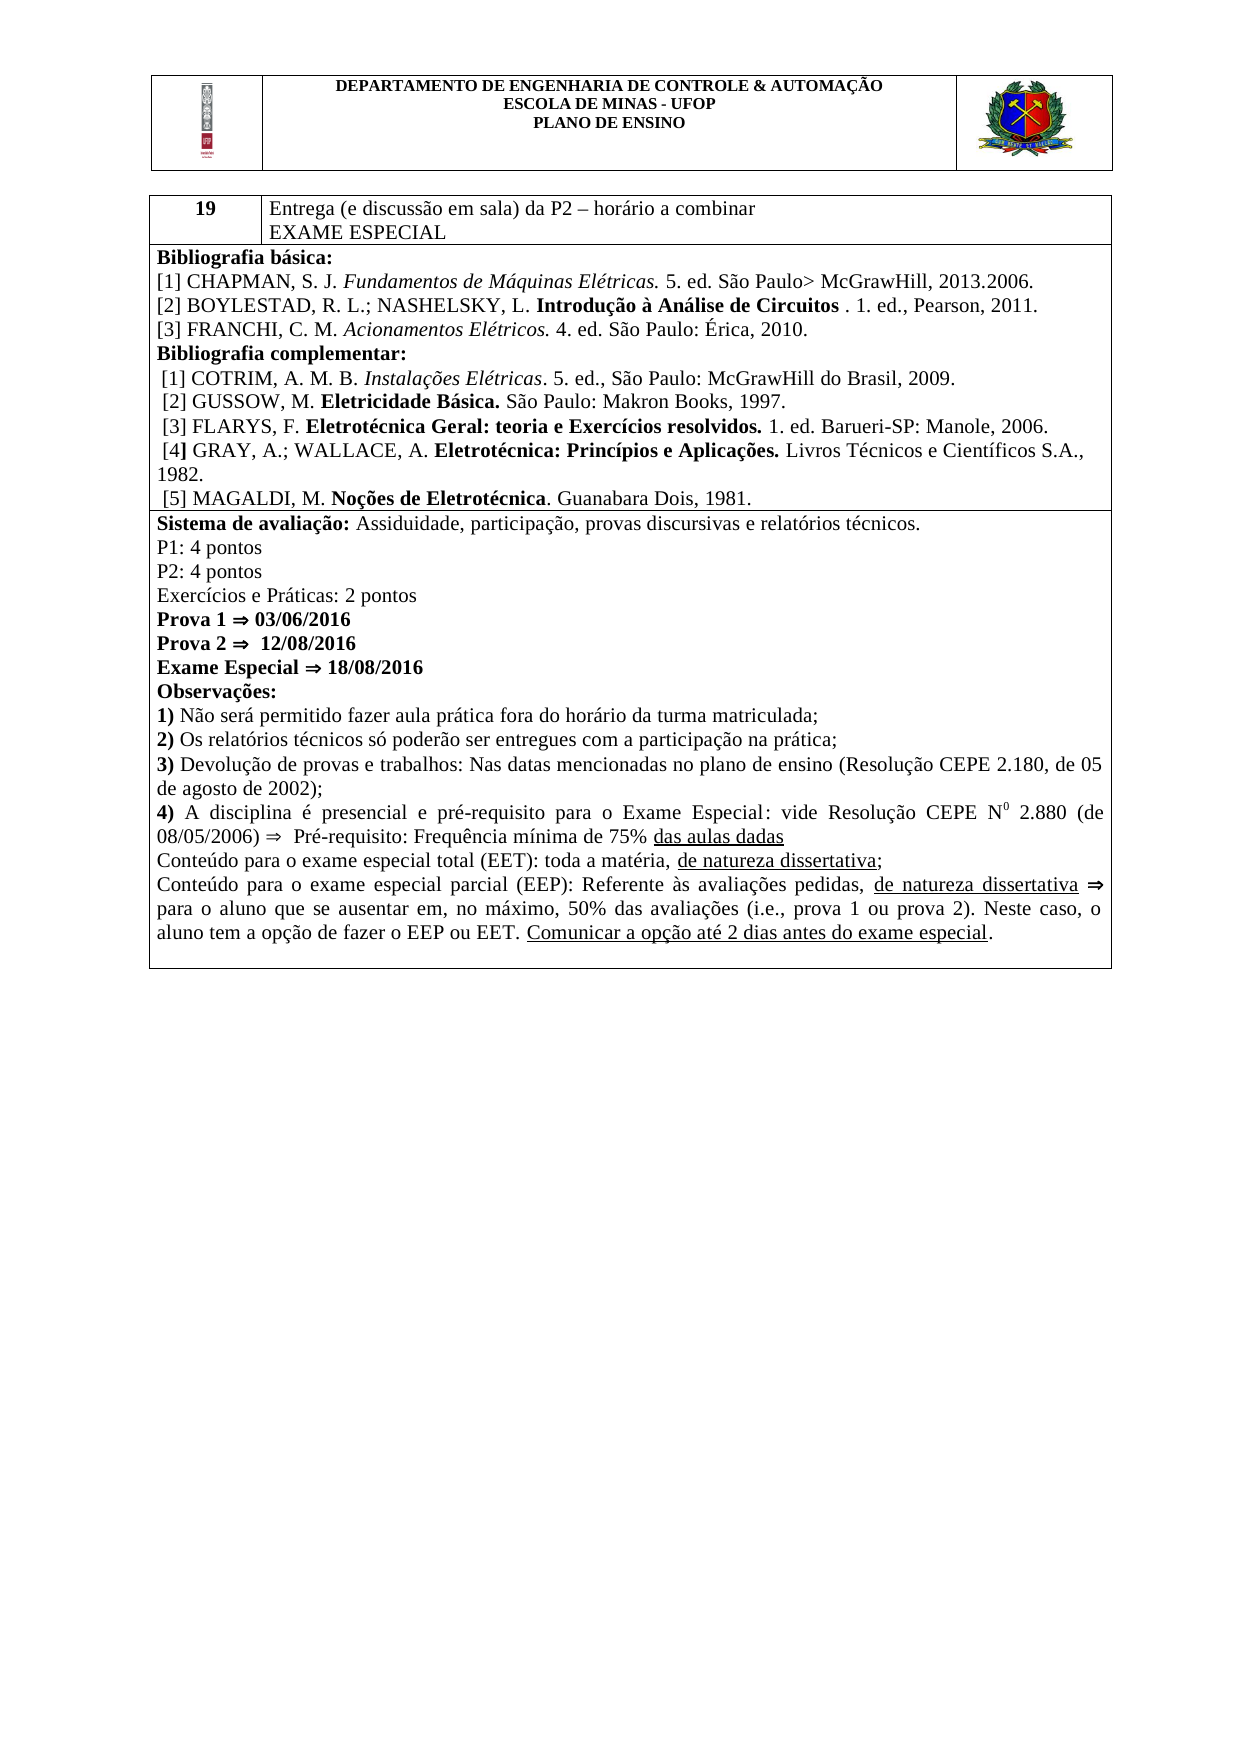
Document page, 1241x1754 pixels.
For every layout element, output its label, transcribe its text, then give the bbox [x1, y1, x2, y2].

table_cell Bibliografia básica: [1] CHAPMAN, S. J. Fundamentos de Máquinas Elétricas. 5. ed. São Paulo> McGrawHill, 2013.2006. [2] BOYLESTAD, R. L.; NASHELSKY, L. Introdução à Análise de Circuitos . 1. ed., Pearson, 2011. [3] FRANCHI, C. M. Acionamentos Elétricos. 4. ed. São Paulo: Érica, 2010. Bibliografia complementar: [1] COTRIM, A. M. B. Instalações Elétricas. 5. ed., São Paulo: McGrawHill do Brasil, 2009. [2] GUSSOW, M. Eletricidade Básica. São Paulo: Makron Books, 1997. [3] FLARYS, F. Eletrotécnica Geral: teoria e Exercícios resolvidos. 1. ed. Barueri-SP: Manole, 2006. [4] GRAY, A.; WALLACE, A. Eletrotécnica: Princípios e Aplicações. Livros Técnicos e Científicos S.A., 1982. [5] MAGALDI, M. Noções de Eletrotécnica. Guanabara Dois, 1981. [150, 245, 1111, 510]
table_cell 19 [150, 196, 261, 244]
table_cell Sistema de avaliação: Assiduidade, participação, provas discursivas e relatórios técnicos. P1: 4 pontos P2: 4 pontos Exercícios e Práticas: 2 pontos Prova 1  03/06/2016 Prova 2  12/08/2016 Exame Especial  18/08/2016 Observações: 1) Não será permitido fazer aula prática fora do horário da turma matriculada; 2) Os relatórios técnicos só poderão ser entregues com a participação na prática; 3) Devolução de provas e trabalhos: Nas datas mencionadas no plano de ensino (Resolução CEPE 2.180, de 05 de agosto de 2002); 4) A disciplina é presencial e pré-requisito para o Exame Especial: vide Resolução CEPE N0 2.880 (de 08/05/2006)  Pré-requisito: Frequência mínima de 75% das aulas dadas Conteúdo para o exame especial total (EET): toda a matéria, de natureza dissertativa; Conteúdo para o exame especial parcial (EEP): Referente às avaliações pedidas, de natureza dissertativa  para o aluno que se ausentar em, no máximo, 50% das avaliações (i.e., prova 1 ou prova 2). Neste caso, o aluno tem a opção de fazer o EEP ou EET. Comunicar a opção até 2 dias antes do exame especial. [150, 511, 1111, 968]
table_cell Entrega (e discussão em sala) da P2 – horário a combinar EXAME ESPECIAL [262, 196, 1111, 244]
picture [976, 78, 1076, 157]
